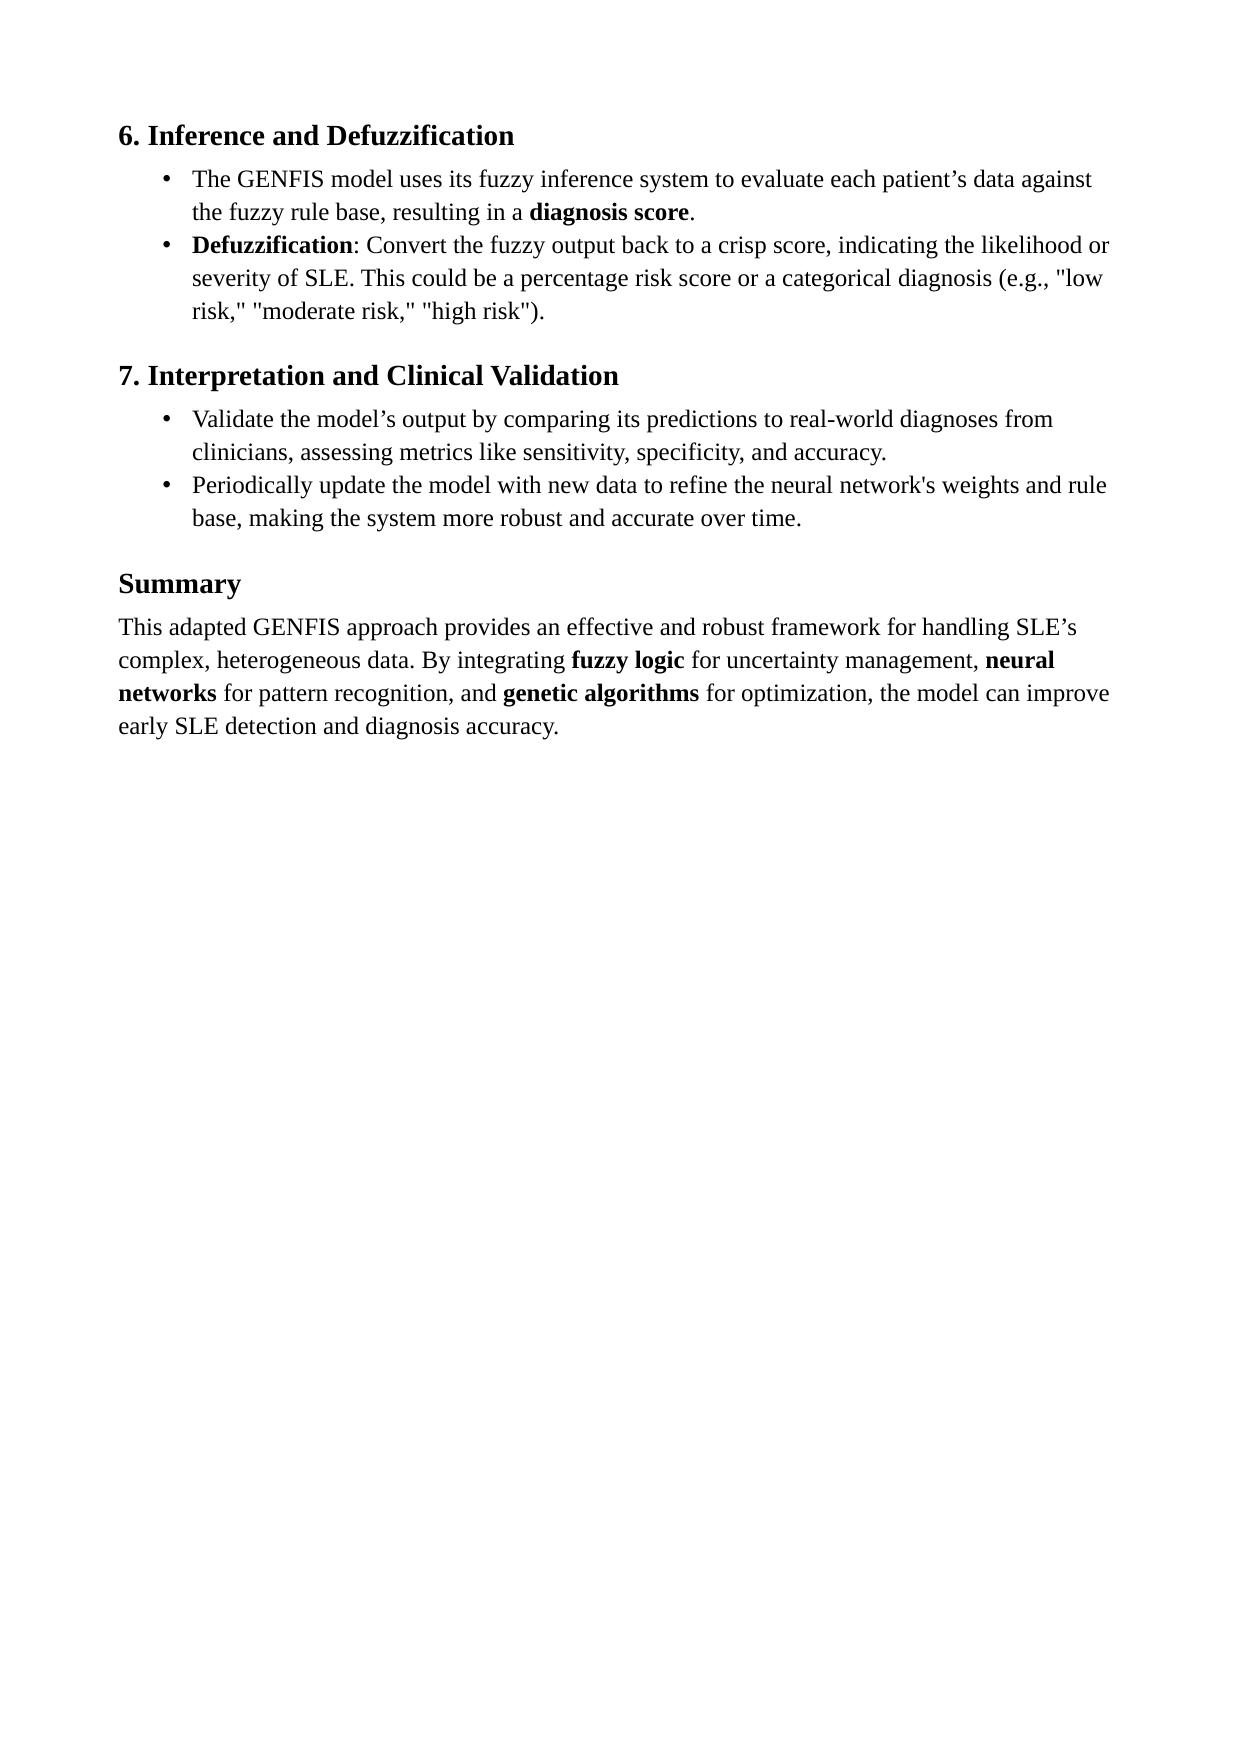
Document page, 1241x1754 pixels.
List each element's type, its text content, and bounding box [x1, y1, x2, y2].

list The GENFIS model uses its fuzzy inference system to evaluate each patient’s data against the fuzzy rule base, resulting in a diagnosis score. [162, 164, 1122, 226]
text This adapted GENFIS approach provides an effective and robust framework for handling SLE’s complex, heterogeneous data. By integrating fuzzy logic for uncertainty management, neural networks for pattern recognition, and genetic algorithms for optimization, the model can improve early SLE detection and diagnosis accuracy. [118, 612, 1122, 739]
subtitle 7. Interpretation and Clinical Validation [118, 358, 1122, 392]
list Periodically update the model with new data to refine the neural network's weights and rule base, making the system more robust and accurate over time. [162, 471, 1122, 532]
subtitle 6. Inference and Defuzzification [118, 118, 1122, 152]
subtitle Summary [118, 566, 1122, 599]
list Validate the model’s output by comparing its predictions to real-world diagnoses from clinicians, assessing metrics like sensitivity, specificity, and accuracy. [162, 404, 1122, 466]
list Defuzzification: Convert the fuzzy output back to a crisp score, indicating the likelihood or severity of SLE. This could be a percentage risk score or a categorical diagnosis (e.g., "low risk," "moderate risk," "high risk"). [162, 230, 1122, 325]
